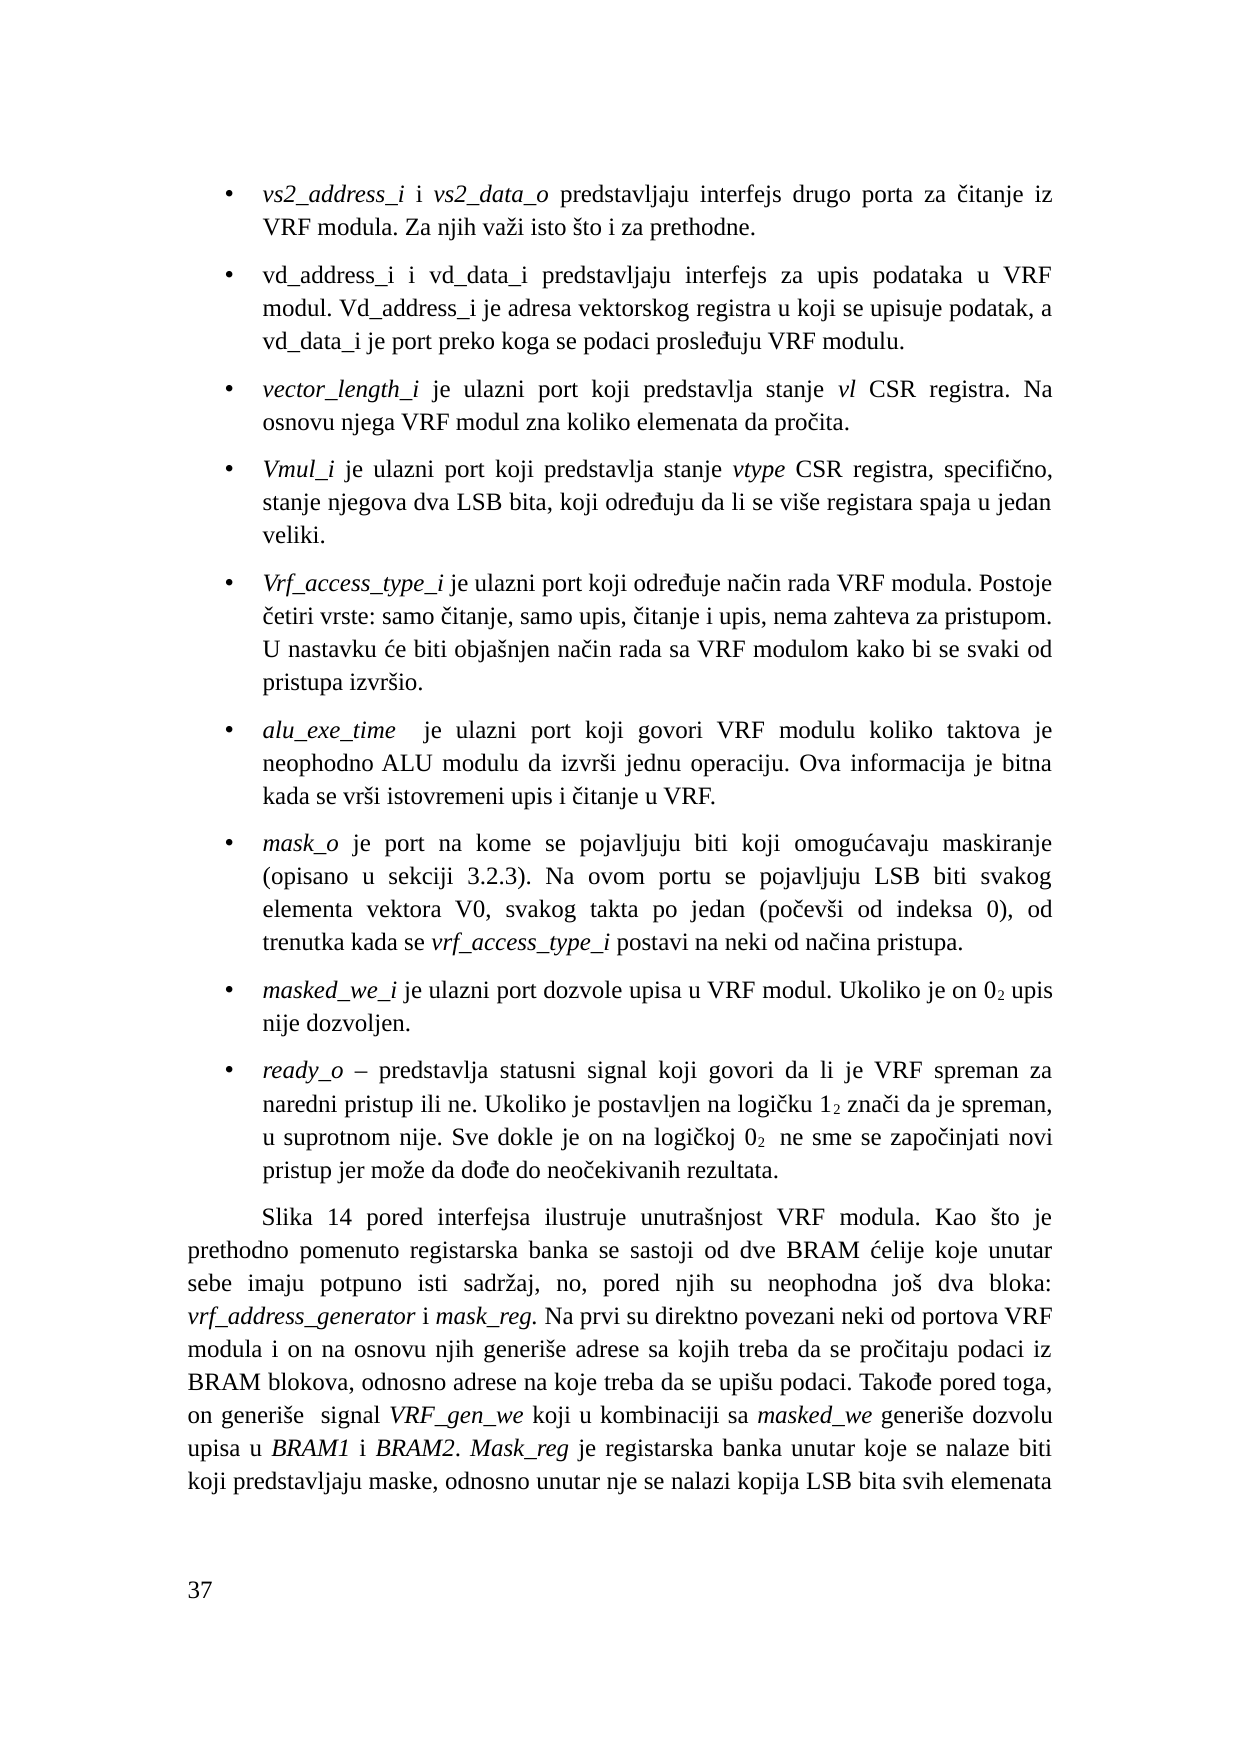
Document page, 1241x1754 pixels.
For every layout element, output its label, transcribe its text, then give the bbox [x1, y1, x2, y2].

text Slika 14 pored interfejsa ilustruje unutrašnjost VRF modula. Kao što je prethodno pomenuto registarska banka se sastoji od dve BRAM ćelije koje unutar sebe imaju potpuno isti sadržaj, no, pored njih su neophodna još dva bloka: vrf_address_generator i mask_reg. Na prvi su direktno povezani neki od portova VRF modula i on na osnovu njih generiše adrese sa kojih treba da se pročitaju podaci iz BRAM blokova, odnosno adrese na koje treba da se upišu podaci. Takođe pored toga, on generiše signal VRF_gen_we koji u kombinaciji sa masked_we generiše dozvolu upisa u BRAM1 i BRAM2. Mask_reg je registarska banka unutar koje se nalaze biti koji predstavljaju maske, odnosno unutar nje se nalazi kopija LSB bita svih elemenata [187, 1202, 1053, 1495]
list vs2_address_i i vs2_data_o predstavljaju interfejs drugo porta za čitanje iz VRF modula. Za njih važi isto što i za prethodne. [225, 179, 1053, 241]
list Vmul_i je ulazni port koji predstavlja stanje vtype CSR registra, specifično, stanje njegova dva LSB bita, koji određuju da li se više registara spaja u jedan veliki. [225, 454, 1053, 549]
list masked_we_i je ulazni port dozvole upisa u VRF modul. Ukoliko je on 02 upis nije dozvoljen. [225, 975, 1053, 1037]
list alu_exe_time je ulazni port koji govori VRF modulu koliko taktova je neophodno ALU modulu da izvrši jednu operaciju. Ova informacija je bitna kada se vrši istovremeni upis i čitanje u VRF. [225, 715, 1053, 809]
list vd_address_i i vd_data_i predstavljaju interfejs za upis podataka u VRF modul. Vd_address_i je adresa vektorskog registra u koji se upisuje podatak, a vd_data_i je port preko koga se podaci prosleđuju VRF modulu. [225, 260, 1053, 355]
list Vrf_access_type_i je ulazni port koji određuje način rada VRF modula. Postoje četiri vrste: samo čitanje, samo upis, čitanje i upis, nema zahteva za pristupom. U nastavku će biti objašnjen način rada sa VRF modulom kako bi se svaki od pristupa izvršio. [225, 568, 1053, 696]
list mask_o je port na kome se pojavljuju biti koji omogućavaju maskiranje (opisano u sekciji 3.2.3). Na ovom portu se pojavljuju LSB biti svakog elementa vektora V0, svakog takta po jedan (počevši od indeksa 0), od trenutka kada se vrf_access_type_i postavi na neki od načina pristupa. [225, 828, 1053, 956]
list ready_o – predstavlja statusni signal koji govori da li je VRF spreman za naredni pristup ili ne. Ukoliko je postavljen na logičku 12 znači da je spreman, u suprotnom nije. Sve dokle je on na logičkoj 02 ne sme se započinjati novi pristup jer može da dođe do neočekivanih rezultata. [225, 1056, 1053, 1183]
list vector_length_i je ulazni port koji predstavlja stanje vl CSR registra. Na osnovu njega VRF modul zna koliko elemenata da pročita. [225, 374, 1053, 436]
